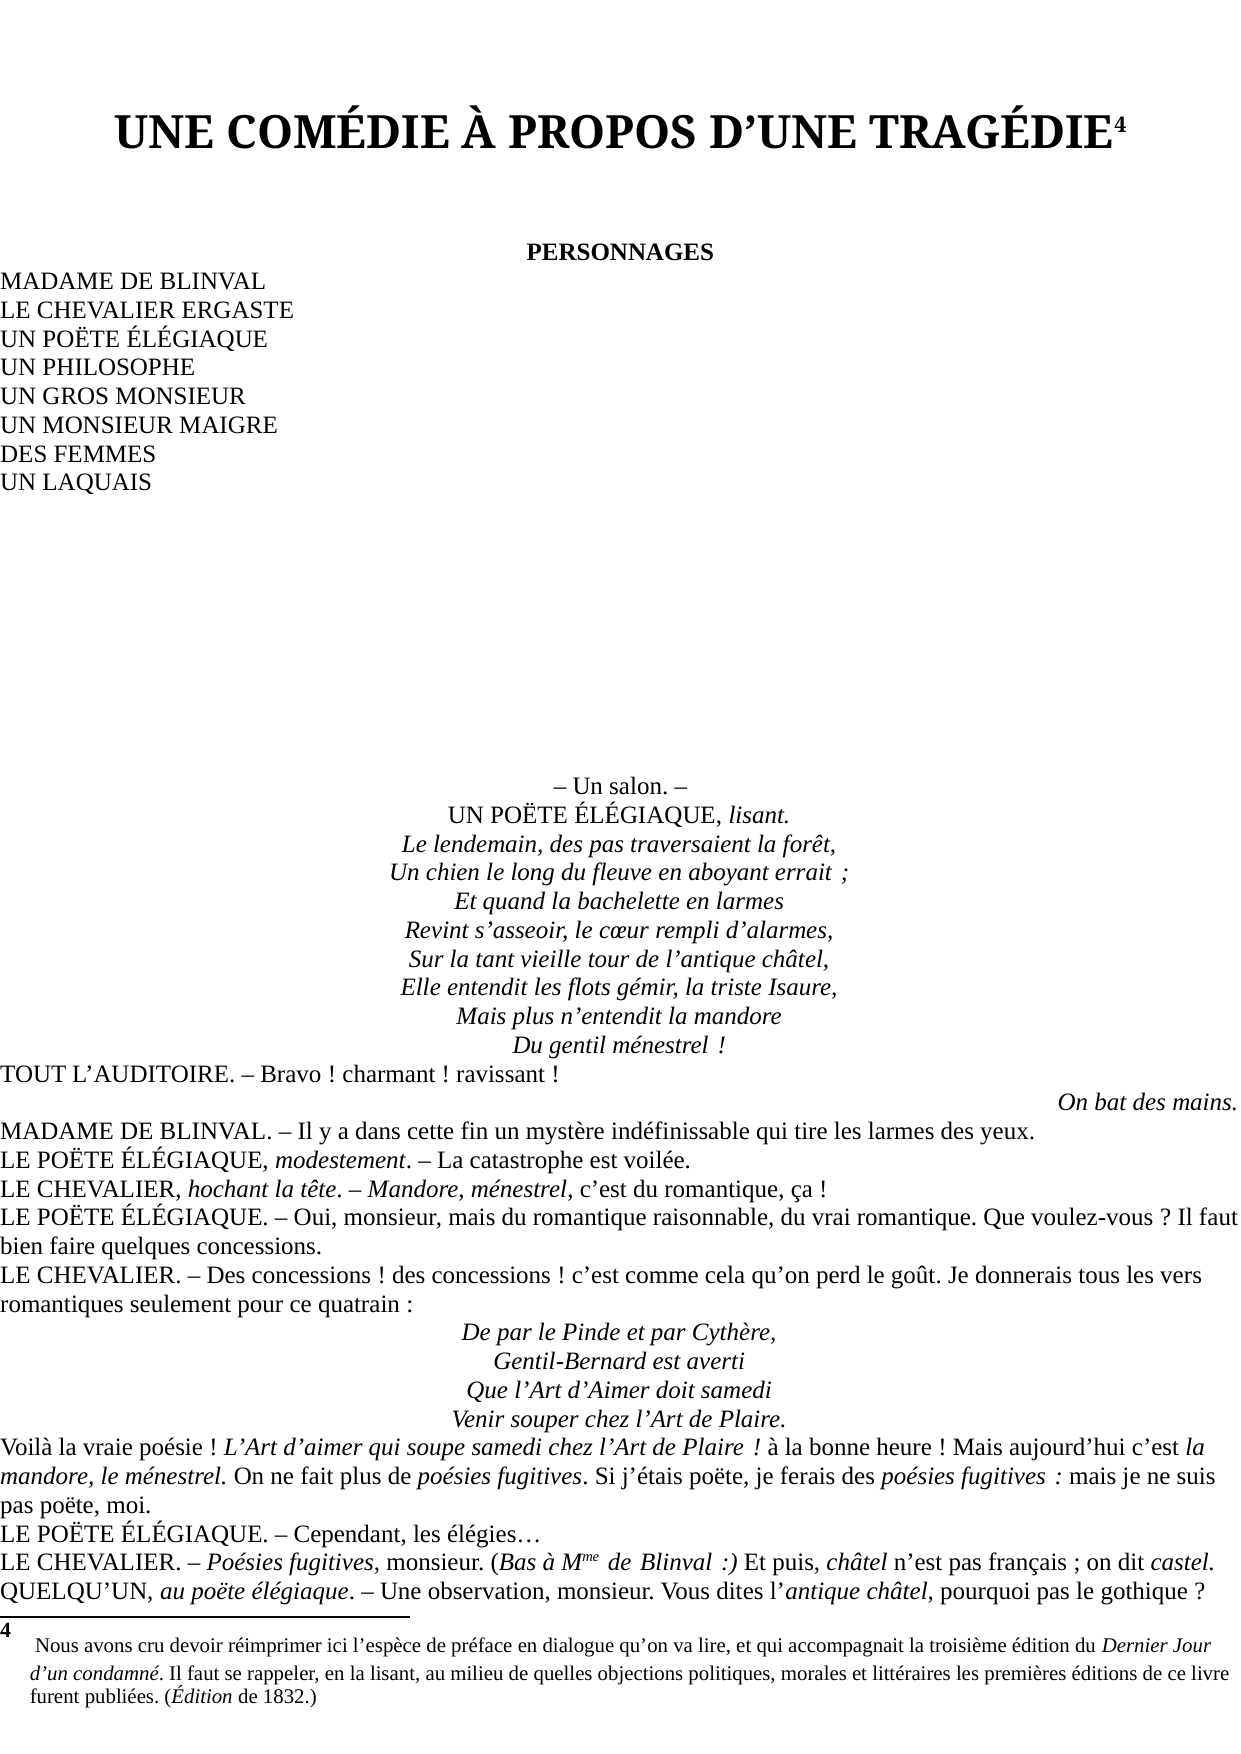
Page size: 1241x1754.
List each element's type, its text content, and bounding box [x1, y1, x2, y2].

text LE CHEVALIER, hochant la tête. – Mandore, ménestrel, c’est du romantique, ça ! [0, 1174, 1240, 1202]
text QUELQU’UN, au poëte élégiaque. – Une observation, monsieur. Vous dites l’antique châtel, pourquoi pas le gothique ? [0, 1576, 1240, 1605]
text Voilà la vraie poésie ! L’Art d’aimer qui soupe samedi chez l’Art de Plaire ! à la bonne heure ! Mais aujourd’hui c’est la mandore, le ménestrel. On ne fait plus de poésies fugitives. Si j’étais poëte, je ferais des poésies fugitives : mais je ne suis pas poëte, moi. [0, 1432, 1240, 1519]
text UN MONSIEUR MAIGRE [0, 410, 1240, 439]
text TOUT L’AUDITOIRE. – Bravo ! charmant ! ravissant ! [0, 1059, 1240, 1087]
text LE CHEVALIER. – Poésies fugitives, monsieur. (Bas à Mme de Blinval :) Et puis, châtel n’est pas français ; on dit castel. [0, 1547, 1240, 1576]
text Elle entendit les flots gémir, la triste Isaure, [0, 972, 1240, 1001]
text Que l’Art d’Aimer doit samedi [0, 1375, 1240, 1404]
subtitle UNE COMÉDIE À PROPOS D’UNE TRAGÉDIE [0, 100, 1240, 162]
text UN GROS MONSIEUR [0, 381, 1240, 410]
text LE CHEVALIER ERGASTE [0, 295, 1240, 324]
text Sur la tant vieille tour de l’antique châtel, [0, 944, 1240, 972]
text Le lendemain, des pas traversaient la forêt, [0, 829, 1240, 857]
text LE CHEVALIER. – Des concessions ! des concessions ! c’est comme cela qu’on perd le goût. Je donnerais tous les vers romantiques seulement pour ce quatrain : [0, 1260, 1240, 1317]
text UN POËTE ÉLÉGIAQUE [0, 324, 1240, 352]
text MADAME DE BLINVAL. – Il y a dans cette fin un mystère indéfinissable qui tire les larmes des yeux. [0, 1116, 1240, 1145]
text On bat des mains. [0, 1087, 1240, 1116]
text – Un salon. – [0, 771, 1240, 800]
text MADAME DE BLINVAL [0, 266, 1240, 295]
text LE POËTE ÉLÉGIAQUE. – Cependant, les élégies… [0, 1519, 1240, 1547]
text DES FEMMES [0, 439, 1240, 467]
text LE POËTE ÉLÉGIAQUE. – Oui, monsieur, mais du romantique raisonnable, du vrai romantique. Que voulez-vous ? Il faut bien faire quelques concessions. [0, 1202, 1240, 1260]
text Mais plus n’entendit la mandore [0, 1001, 1240, 1030]
text Revint s’asseoir, le cœur rempli d’alarmes, [0, 915, 1240, 944]
text De par le Pinde et par Cythère, [0, 1317, 1240, 1346]
text UN PHILOSOPHE [0, 352, 1240, 381]
text Venir souper chez l’Art de Plaire. [0, 1404, 1240, 1432]
text LE POËTE ÉLÉGIAQUE, modestement. – La catastrophe est voilée. [0, 1145, 1240, 1174]
text UN LAQUAIS [0, 467, 1240, 496]
text UN POËTE ÉLÉGIAQUE, lisant. [0, 800, 1240, 829]
text Gentil-Bernard est averti [0, 1346, 1240, 1375]
text PERSONNAGES [0, 237, 1240, 266]
text Un chien le long du fleuve en aboyant errait ; [0, 857, 1240, 886]
text Et quand la bachelette en larmes [0, 886, 1240, 915]
text Nous avons cru devoir réimprimer ici l’espèce de préface en dialogue qu’on va lire, et qui accompagnait la troisième édition du Dernier Jour d’un condamné. Il faut se rappeler, en la lisant, au milieu de quelles objections politiques, morales et littéraires les premières éditions de ce livre furent publiées. (Édition de 1832.) [0, 1617, 1240, 1708]
text Du gentil ménestrel ! [0, 1030, 1240, 1059]
